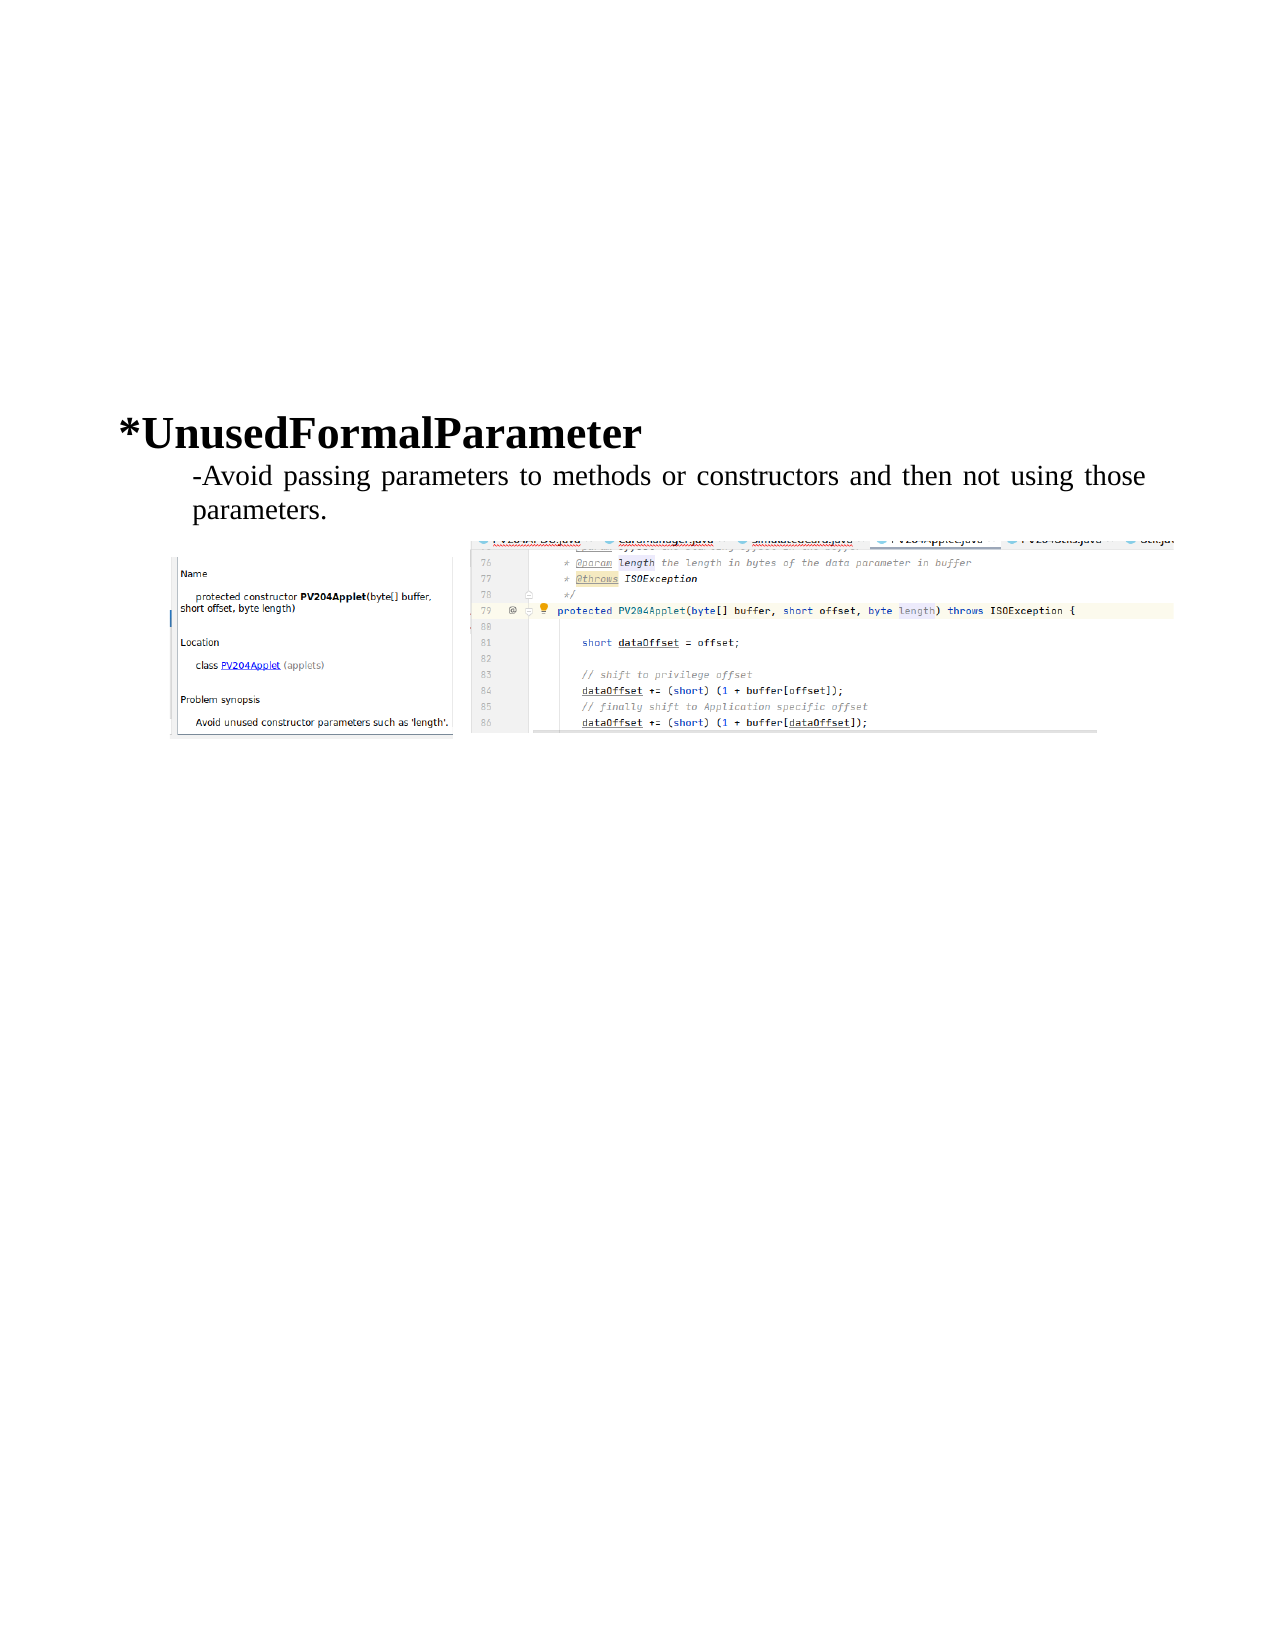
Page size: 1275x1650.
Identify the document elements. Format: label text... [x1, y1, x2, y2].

picture [429, 557, 453, 739]
text -Avoid passing parameters to methods or constructors and then not using those parameters. [118, 458, 1157, 525]
picture [470, 541, 1174, 733]
text *UnusedFormalParameter [118, 406, 1157, 458]
